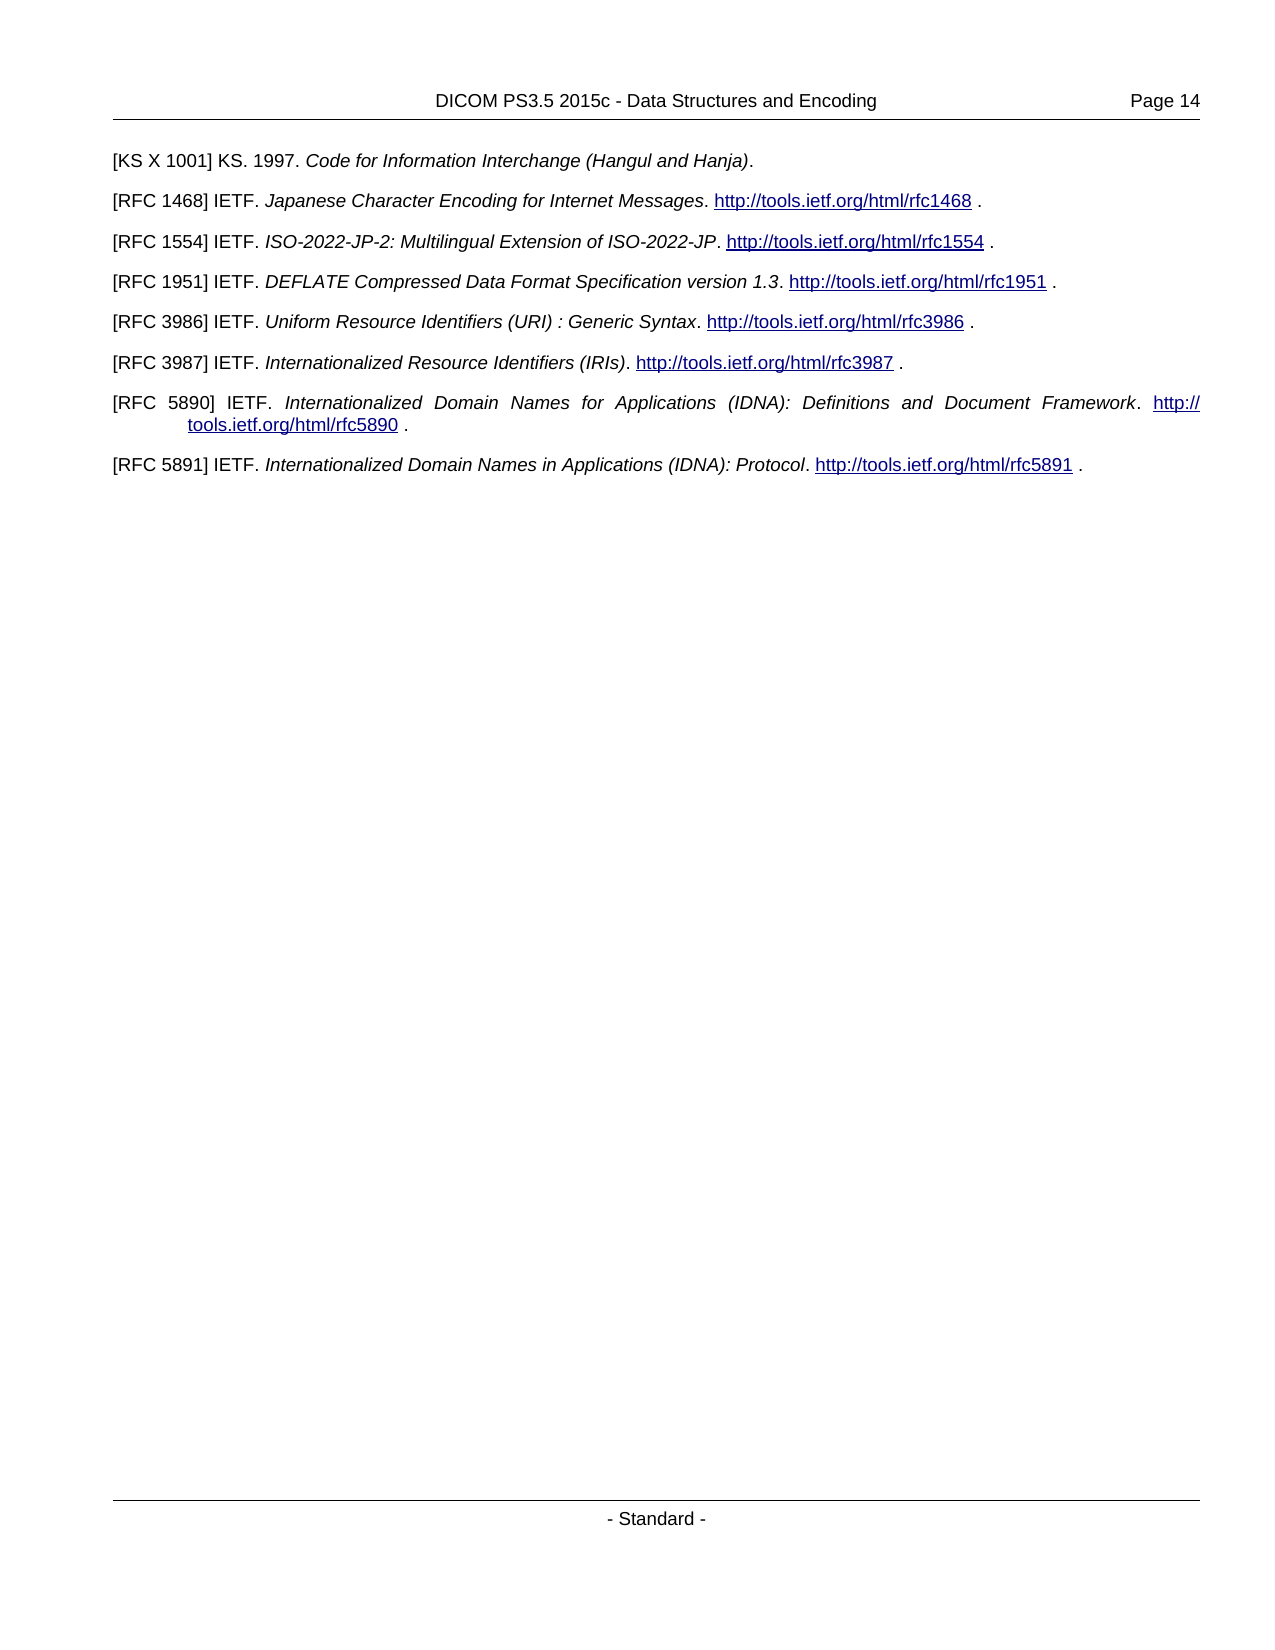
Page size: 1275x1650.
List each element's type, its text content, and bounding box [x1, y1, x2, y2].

text [RFC 1951] IETF. DEFLATE Compressed Data Format Specification version 1.3. http://​tools.ietf.org/​html/​rfc1951 . [112, 271, 1200, 292]
text [RFC 3987] IETF. Internationalized Resource Identifiers (IRIs). http://​tools.ietf.org/​html/​rfc3987 . [112, 352, 1200, 373]
text [RFC 1554] IETF. ISO-2022-JP-2: Multilingual Extension of ISO-2022-JP. http://​tools.ietf.org/​html/​rfc1554 . [112, 231, 1200, 252]
text [RFC 1468] IETF. Japanese Character Encoding for Internet Messages. http://​tools.ietf.org/​html/​rfc1468 . [112, 190, 1200, 212]
text [RFC 3986] IETF. Uniform Resource Identifiers (URI) : Generic Syntax. http://​tools.ietf.org/​html/​rfc3986 . [112, 311, 1200, 333]
text [KS X 1001] KS. 1997. Code for Information Interchange (Hangul and Hanja). [112, 150, 1200, 172]
text [RFC 5891] IETF. Internationalized Domain Names in Applications (IDNA): Protocol. http://​tools.ietf.org/​html/​rfc5891 . [112, 454, 1200, 475]
text [RFC 5890] IETF. Internationalized Domain Names for Applications (IDNA): Definitions and Document Framework. http://​tools.ietf.org/​html/​rfc5890 . [112, 392, 1200, 435]
